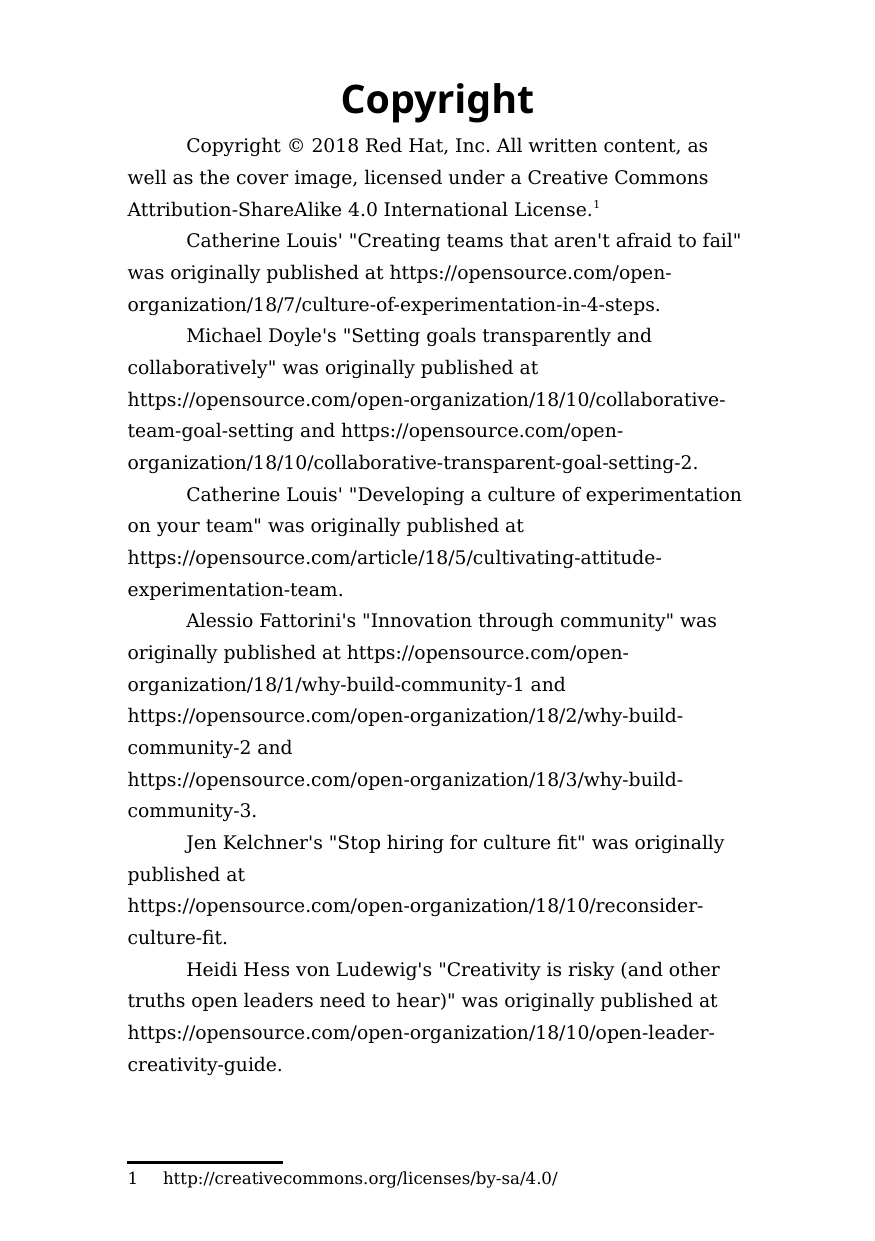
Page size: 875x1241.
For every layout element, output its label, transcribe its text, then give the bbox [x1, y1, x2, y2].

text Michael Doyle's "Setting goals transparently and collaboratively" was originally published at https://opensource.com/open-organization/18/10/collaborative-team-goal-setting and https://opensource.com/open-organization/18/10/collaborative-transparent-goal-setting-2. [127, 326, 747, 474]
subtitle Copyright [127, 77, 747, 123]
text Catherine Louis' "Developing a culture of experimentation on your team" was originally published at https://opensource.com/article/18/5/cultivating-attitude-experimentation-team. [127, 484, 747, 601]
text Heidi Hess von Ludewig's "Creativity is risky (and other truths open leaders need to hear)" was originally published at https://opensource.com/open-organization/18/10/open-leader-creativity-guide. [127, 959, 747, 1076]
text Catherine Louis' "Creating teams that aren't afraid to fail" was originally published at https://opensource.com/open-organization/18/7/culture-of-experimentation-in-4-steps. [127, 231, 747, 316]
text Alessio Fattorini's "Innovation through community" was originally published at https://opensource.com/open-organization/18/1/why-build-community-1 and https://opensource.com/open-organization/18/2/why-build-community-2 and https://opensource.com/open-organization/18/3/why-build-community-3. [127, 611, 747, 822]
text http://creativecommons.org/licenses/by-sa/4.0/ [127, 1169, 747, 1188]
text Jen Kelchner's "Stop hiring for culture fit" was originally published at https://opensource.com/open-organization/18/10/reconsider-culture-fit. [127, 832, 747, 949]
text Copyright © 2018 Red Hat, Inc. All written content, as well as the cover image, licensed under a Creative Commons Attribution-ShareAlike 4.0 International License. [127, 136, 747, 221]
